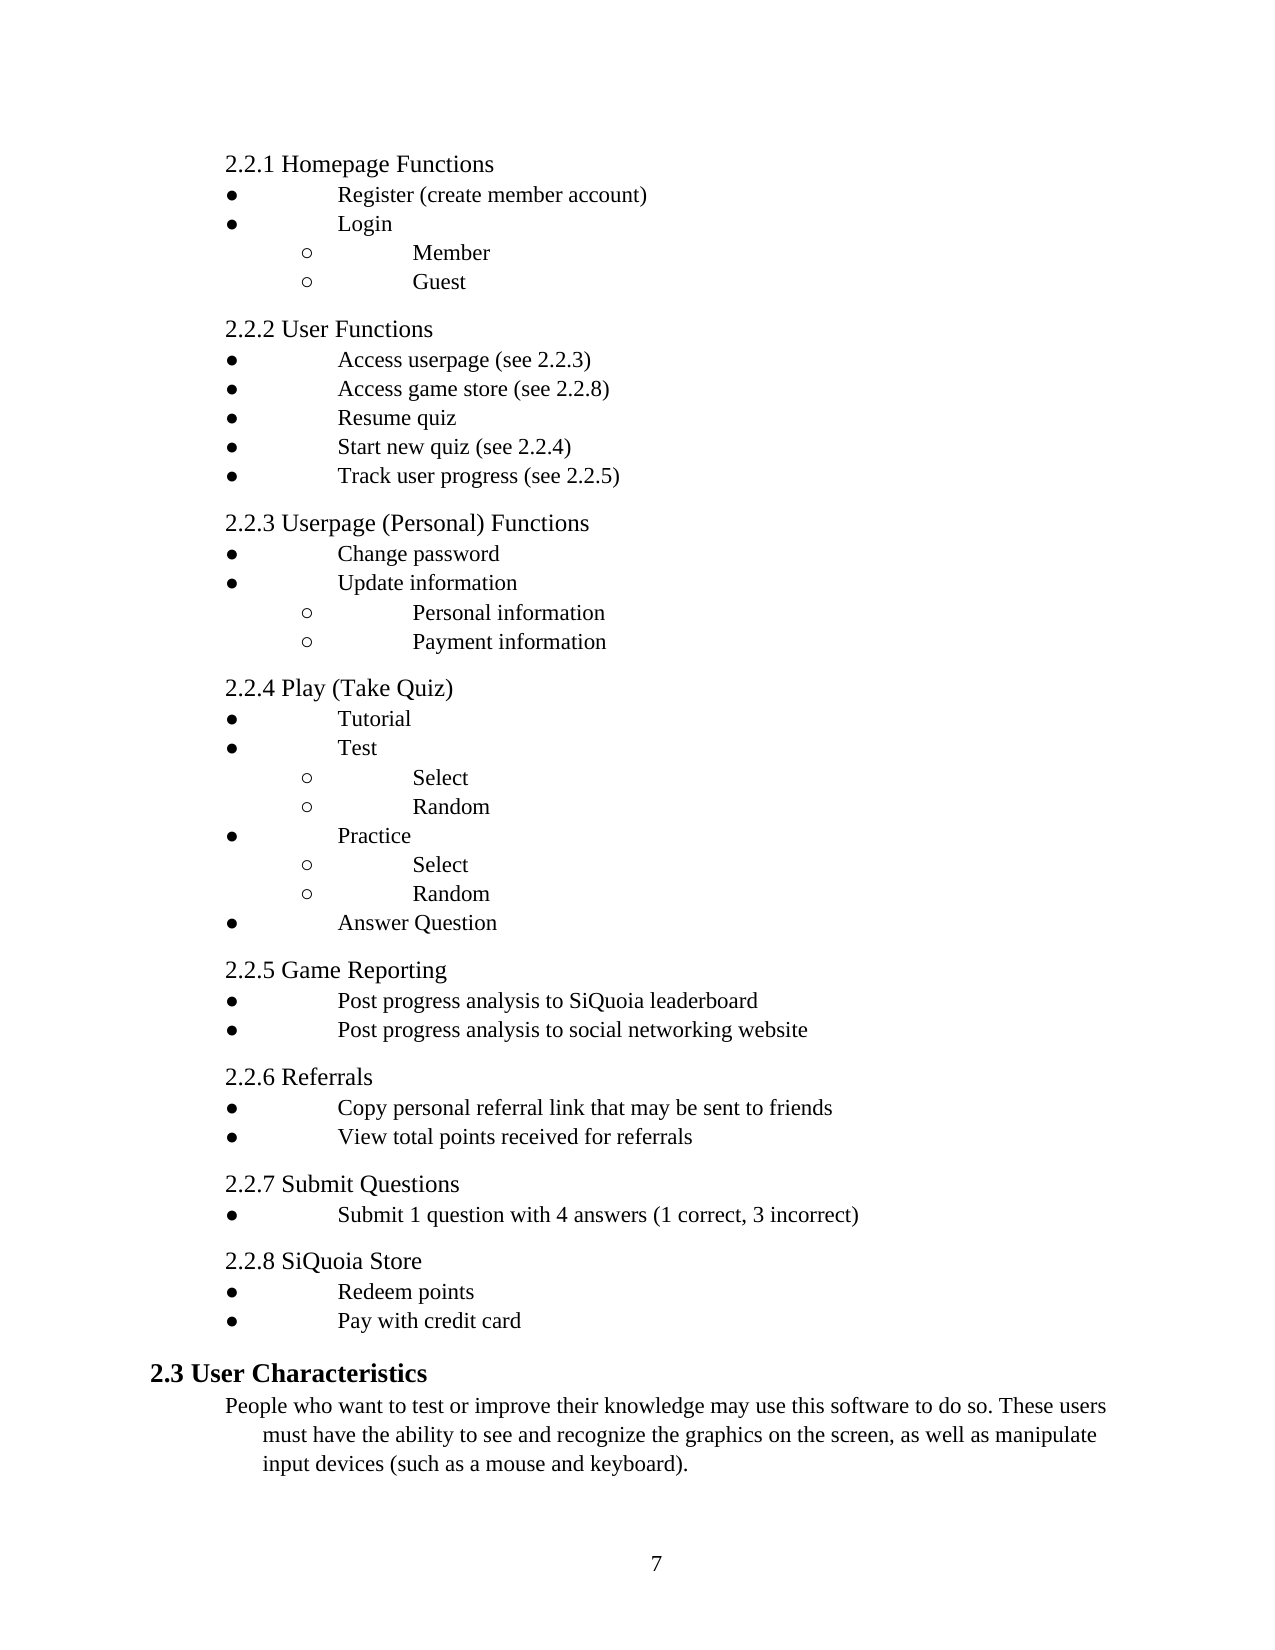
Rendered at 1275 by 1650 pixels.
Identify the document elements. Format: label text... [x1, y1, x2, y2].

list Copy personal referral link that may be sent to friends [225, 1095, 1125, 1120]
list Random [300, 881, 1125, 907]
subtitle 2.2.4 Play (Take Quiz) [150, 674, 1125, 702]
list Submit 1 question with 4 answers (1 correct, 3 incorrect) [225, 1202, 1125, 1227]
list Payment information [300, 629, 1125, 654]
list Member [300, 240, 1125, 266]
subtitle 2.2.1 Homepage Functions [150, 150, 1125, 178]
list Tutorial [225, 706, 1125, 732]
list Change password [225, 541, 1125, 567]
list Practice [225, 823, 1125, 848]
list Random [300, 794, 1125, 819]
list Resume quiz [225, 405, 1125, 431]
list Register (create member account) [225, 182, 1125, 207]
subtitle 2.2.8 SiQuoia Store [150, 1247, 1125, 1275]
list Access userpage (see 2.2.3) [225, 347, 1125, 372]
list Login [225, 211, 1125, 236]
list Select [300, 852, 1125, 877]
list Personal information [300, 599, 1125, 625]
subtitle 2.2.7 Submit Questions [150, 1170, 1125, 1197]
list Access game store (see 2.2.8) [225, 376, 1125, 401]
list Test [225, 735, 1125, 761]
list Update information [225, 570, 1125, 596]
list Select [300, 764, 1125, 790]
list Pay with credit card [225, 1308, 1125, 1334]
subtitle 2.3 User Characteristics [150, 1358, 1125, 1388]
subtitle 2.2.3 Userpage (Personal) Functions [150, 509, 1125, 537]
list Redeem points [225, 1279, 1125, 1304]
list Answer Question [225, 910, 1125, 936]
subtitle 2.2.2 User Functions [150, 315, 1125, 343]
list Guest [300, 269, 1125, 295]
text People who want to test or improve their knowledge may use this software to do so. These users must have the ability to see and recognize the graphics on the screen, as well as manipulate input devices (such as a mouse and keyboard). [225, 1393, 1125, 1477]
list View total points received for referrals [225, 1124, 1125, 1149]
list Start new quiz (see 2.2.4) [225, 434, 1125, 460]
list Post progress analysis to SiQuoia leaderboard [225, 988, 1125, 1013]
list Track user progress (see 2.2.5) [225, 463, 1125, 489]
subtitle 2.2.6 Referrals [150, 1063, 1125, 1091]
subtitle 2.2.5 Game Reporting [150, 956, 1125, 984]
list Post progress analysis to social networking website [225, 1017, 1125, 1043]
